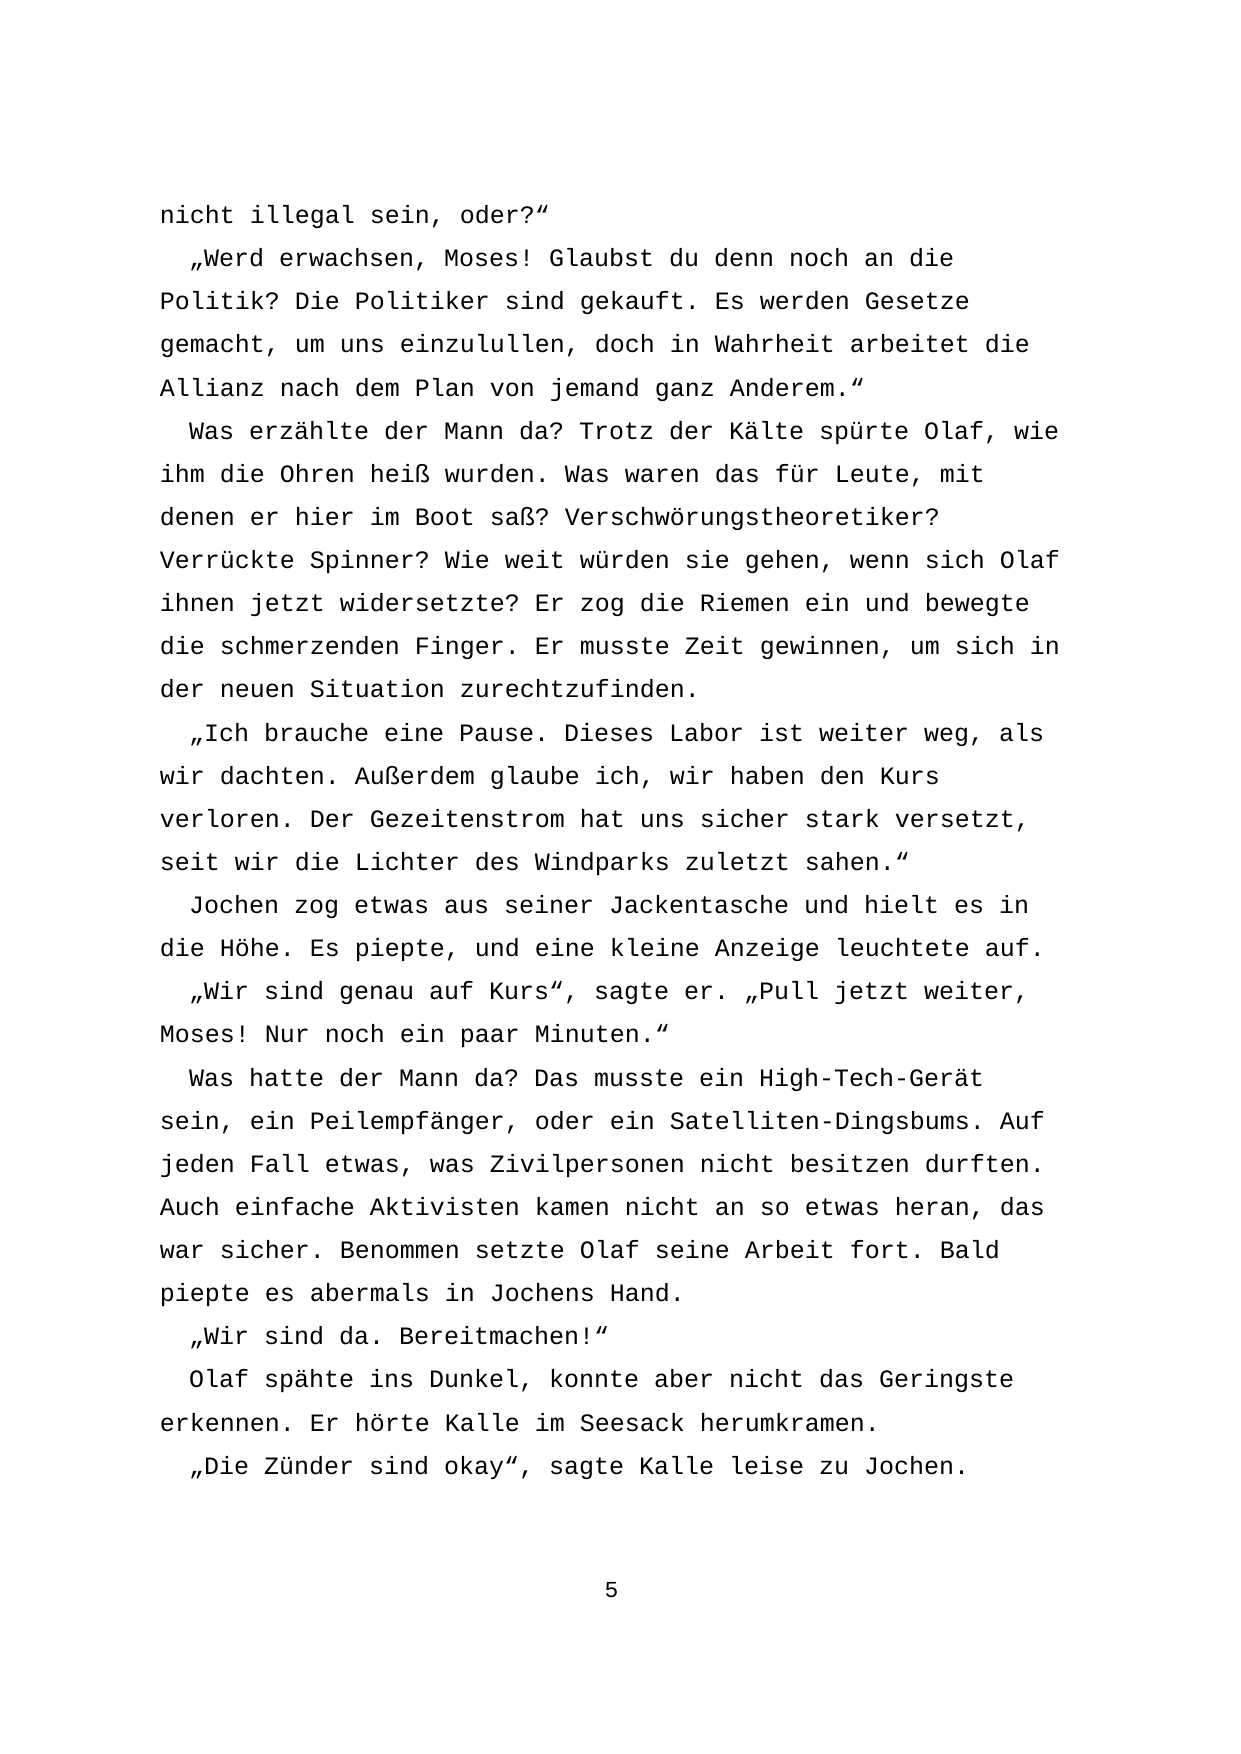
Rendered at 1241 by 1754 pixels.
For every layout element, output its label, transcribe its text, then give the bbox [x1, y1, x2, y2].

text „Wir sind da. Bereitmachen!“ [159, 1310, 1063, 1353]
text „Wir sind genau auf Kurs“, sagte er. „Pull jetzt weiter, Moses! Nur noch ein paar Minuten.“ [159, 965, 1063, 1051]
text nicht illegal sein, oder?“ [159, 189, 1063, 232]
text Was hatte der Mann da? Das musste ein High-Tech-Gerät sein, ein Peilempfänger, oder ein Satelliten-Dingsbums. Auf jeden Fall etwas, was Zivilpersonen nicht besitzen durften. Auch einfache Aktivisten kamen nicht an so etwas heran, das war sicher. Benommen setzte Olaf seine Arbeit fort. Bald piepte es abermals in Jochens Hand. [159, 1051, 1063, 1310]
text „Die Zünder sind okay“, sagte Kalle leise zu Jochen. [159, 1439, 1063, 1483]
text Jochen zog etwas aus seiner Jackentasche und hielt es in die Höhe. Es piepte, und eine kleine Anzeige leuchtete auf. [159, 879, 1063, 965]
text Was erzählte der Mann da? Trotz der Kälte spürte Olaf, wie ihm die Ohren heiß wurden. Was waren das für Leute, mit denen er hier im Boot saß? Verschwörungstheoretiker? Verrückte Spinner? Wie weit würden sie gehen, wenn sich Olaf ihnen jetzt widersetzte? Er zog die Riemen ein und bewegte die schmerzenden Finger. Er musste Zeit gewinnen, um sich in der neuen Situation zurechtzufinden. [159, 404, 1063, 706]
text Olaf spähte ins Dunkel, konnte aber nicht das Geringste erkennen. Er hörte Kalle im Seesack herumkramen. [159, 1353, 1063, 1439]
text „Werd erwachsen, Moses! Glaubst du denn noch an die Politik? Die Politiker sind gekauft. Es werden Gesetze gemacht, um uns einzulullen, doch in Wahrheit arbeitet die Allianz nach dem Plan von jemand ganz Anderem.“ [159, 232, 1063, 404]
text „Ich brauche eine Pause. Dieses Labor ist weiter weg, als wir dachten. Außerdem glaube ich, wir haben den Kurs verloren. Der Gezeitenstrom hat uns sicher stark versetzt, seit wir die Lichter des Windparks zuletzt sahen.“ [159, 706, 1063, 879]
